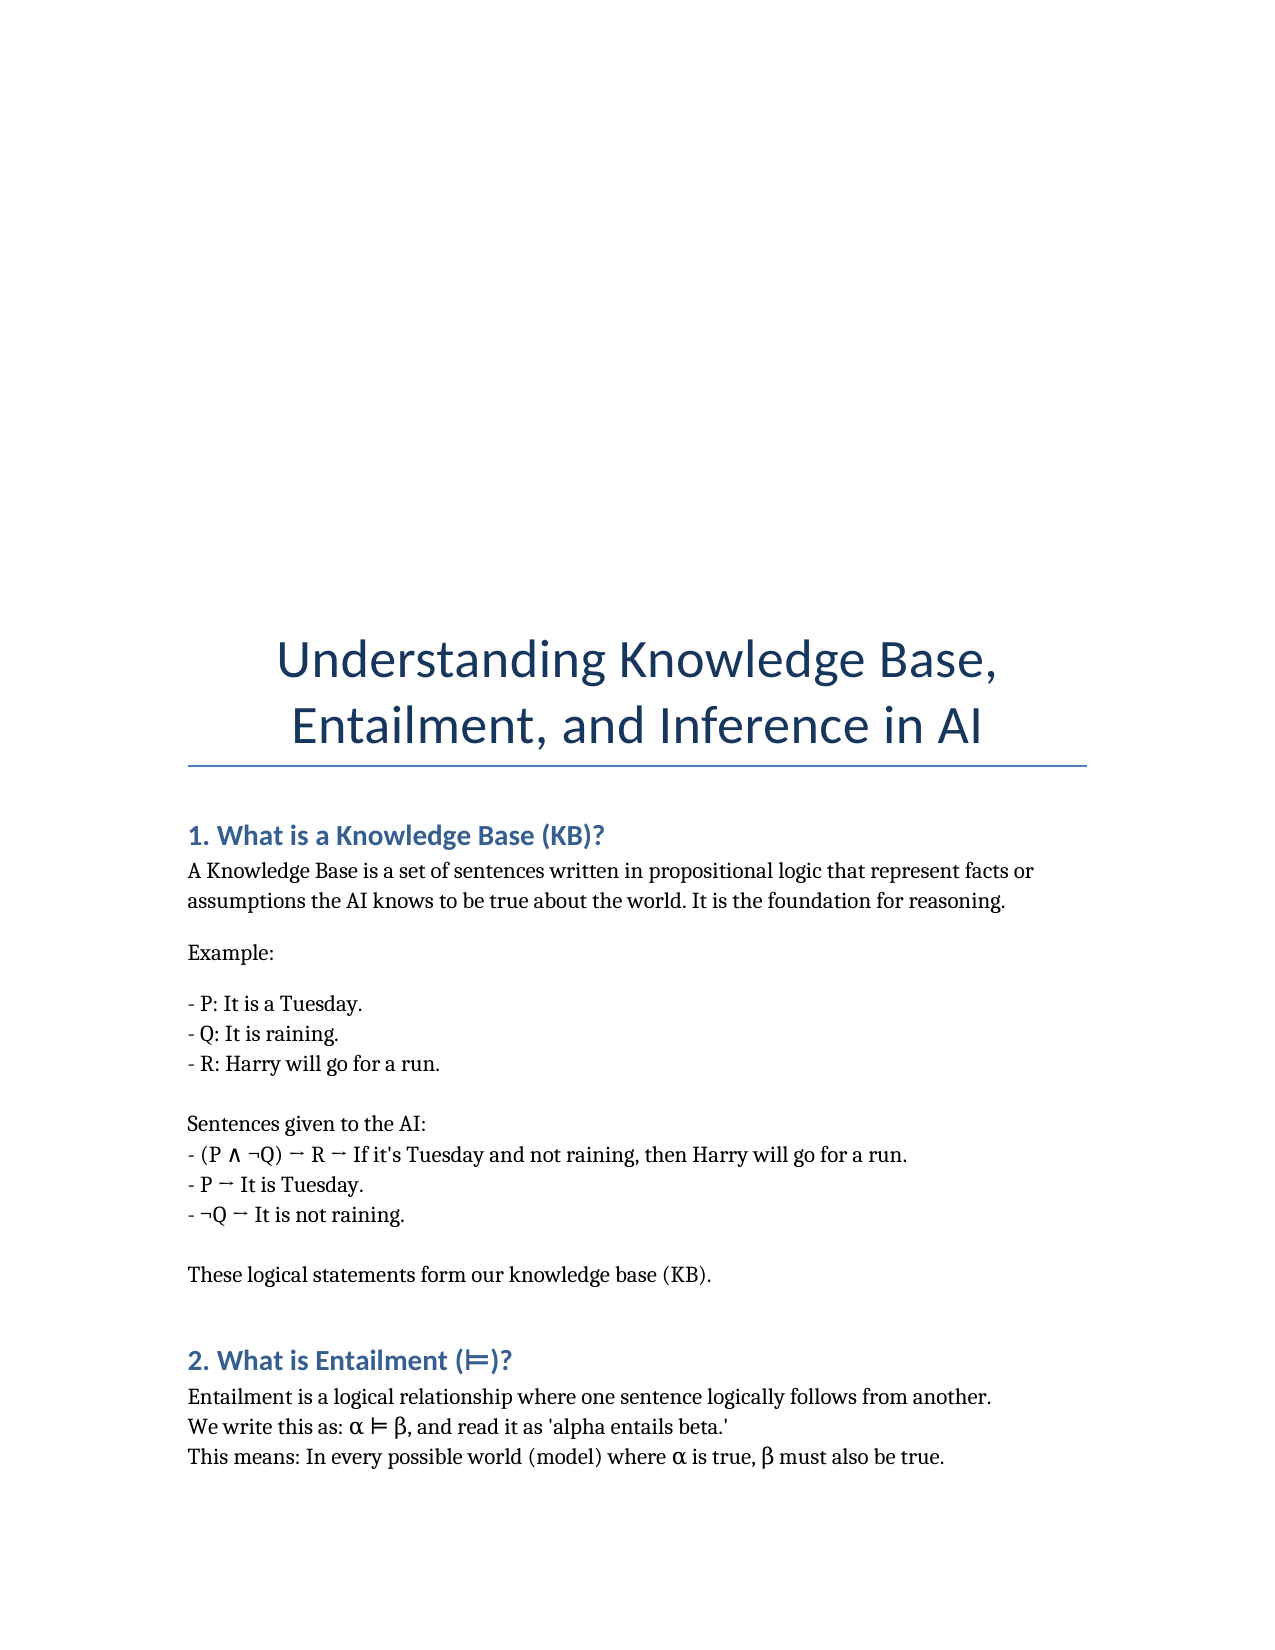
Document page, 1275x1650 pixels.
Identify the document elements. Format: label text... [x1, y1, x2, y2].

text Example: [187, 939, 1087, 966]
text - P: It is a Tuesday. - Q: It is raining. - R: Harry will go for a run. Sentences given to the AI: - (P ∧ ¬Q) → R → If it's Tuesday and not raining, then Harry will go for a run. - P → It is Tuesday. - ¬Q → It is not raining. These logical statements form our knowledge base (KB). [187, 990, 1087, 1289]
subtitle 2. What is Entailment (⊨)? [187, 1342, 1087, 1378]
title Understanding Knowledge Base, Entailment, and Inference in AI [187, 624, 1087, 767]
text Entailment is a logical relationship where one sentence logically follows from another. We write this as: α ⊨ β, and read it as 'alpha entails beta.' This means: In every possible world (model) where α is true, β must also be true. [187, 1383, 1087, 1470]
subtitle 1. What is a Knowledge Base (KB)? [187, 817, 1087, 853]
text A Knowledge Base is a set of sentences written in propositional logic that represent facts or assumptions the AI knows to be true about the world. It is the foundation for reasoning. [187, 858, 1087, 915]
